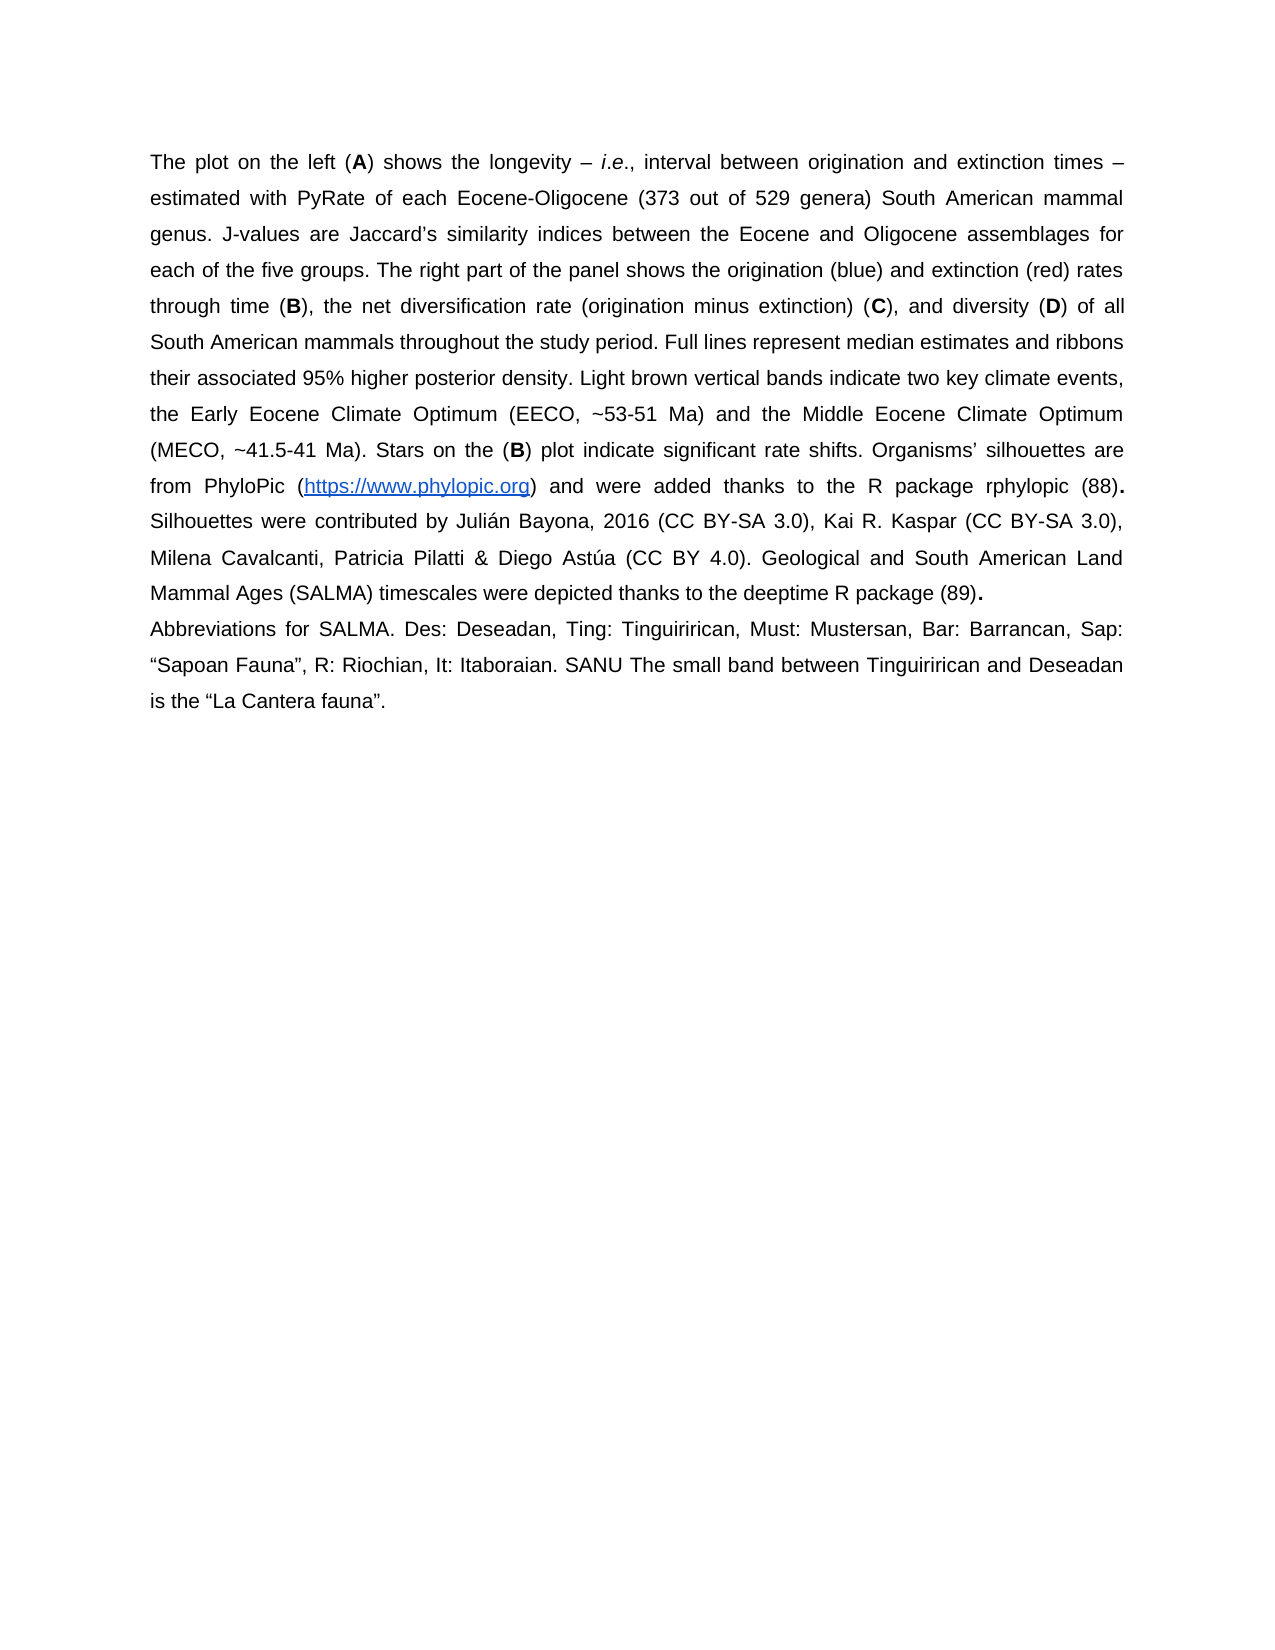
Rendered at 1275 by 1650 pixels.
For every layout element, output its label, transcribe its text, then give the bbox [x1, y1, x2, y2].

text The plot on the left (A) shows the longevity – i.e., interval between origination and extinction times – estimated with PyRate of each Eocene-Oligocene (373 out of 529 genera) South American mammal genus. J-values are Jaccard’s similarity indices between the Eocene and Oligocene assemblages for each of the five groups. The right part of the panel shows the origination (blue) and extinction (red) rates through time (B), the net diversification rate (origination minus extinction) (C), and diversity (D) of all South American mammals throughout the study period. Full lines represent median estimates and ribbons their associated 95% higher posterior density. Light brown vertical bands indicate two key climate events, the Early Eocene Climate Optimum (EECO, ~53-51 Ma) and the Middle Eocene Climate Optimum (MECO, ~41.5-41 Ma). Stars on the (B) plot indicate significant rate shifts. Organisms’ silhouettes are from PhyloPic (https://www.phylopic.org) and were added thanks to the R package rphylopic (88). Silhouettes were contributed by Julián Bayona, 2016 (CC BY-SA 3.0), Kai R. Kaspar (CC BY-SA 3.0), Milena Cavalcanti, Patricia Pilatti & Diego Astúa (CC BY 4.0). Geological and South American Land Mammal Ages (SALMA) timescales were depicted thanks to the deeptime R package (89). [150, 150, 1125, 605]
text Abbreviations for SALMA. Des: Deseadan, Ting: Tinguirirican, Must: Mustersan, Bar: Barrancan, Sap: “Sapoan Fauna”, R: Riochian, It: Itaboraian. SANU The small band between Tinguirirican and Deseadan is the “La Cantera fauna”. [150, 617, 1125, 713]
